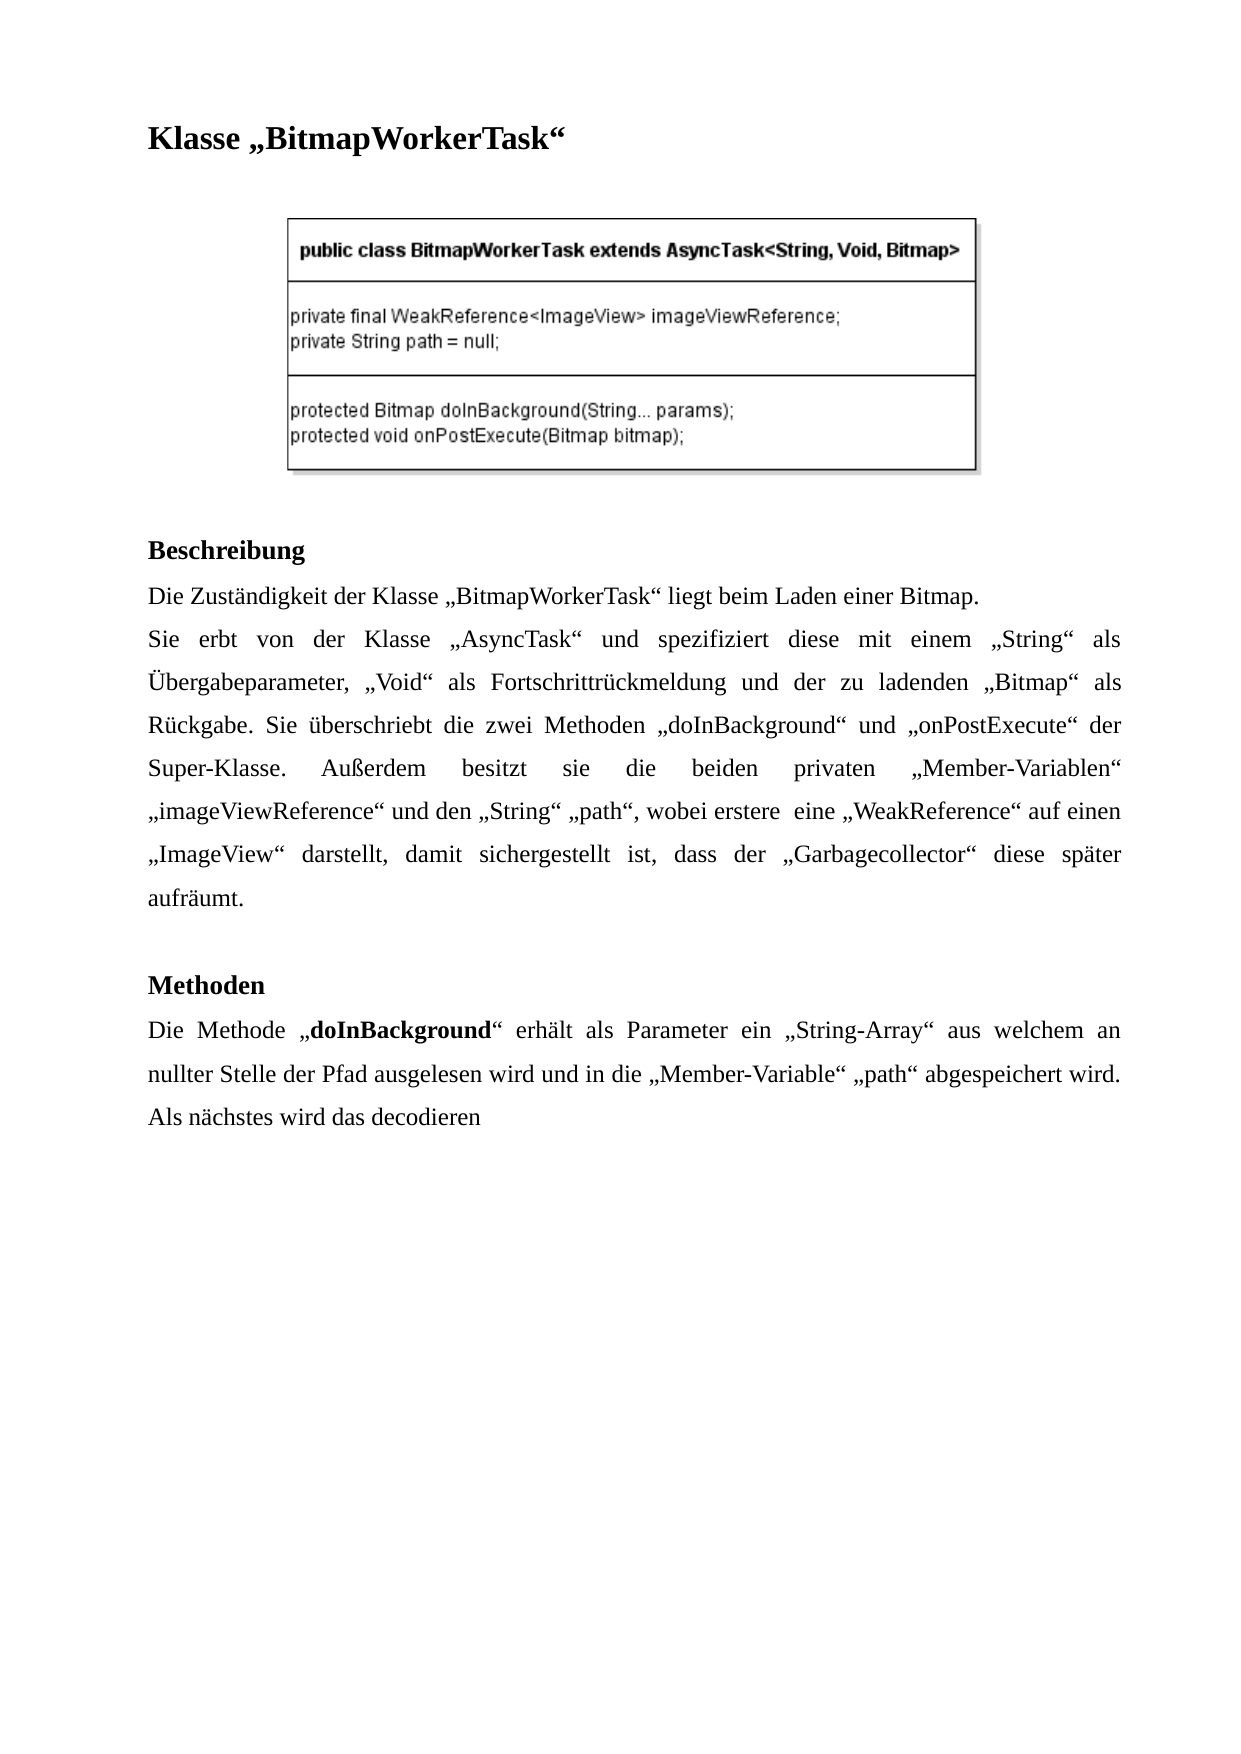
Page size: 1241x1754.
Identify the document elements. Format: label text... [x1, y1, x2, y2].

text Klasse „BitmapWorkerTask“ [148, 118, 1122, 156]
text Die Zuständigkeit der Klasse „BitmapWorkerTask“ liegt beim Laden einer Bitmap. [148, 581, 1122, 609]
text Beschreibung [148, 534, 1122, 565]
picture [287, 218, 983, 477]
text Die Methode „doInBackground“ erhält als Parameter ein „String-Array“ aus welchem an nullter Stelle der Pfad ausgelesen wird und in die „Member-Variable“ „path“ abgespeichert wird. Als nächstes wird das decodieren [148, 1016, 1122, 1131]
text Methoden [148, 969, 1122, 1000]
text Sie erbt von der Klasse „AsyncTask“ und spezifiziert diese mit einem „String“ als Übergabeparameter, „Void“ als Fortschrittrückmeldung und der zu ladenden „Bitmap“ als Rückgabe. Sie überschriebt die zwei Methoden „doInBackground“ und „onPostExecute“ der Super-Klasse. Außerdem besitzt sie die beiden privaten „Member-Variablen“ „imageViewReference“ und den „String“ „path“, wobei erstere eine „WeakReference“ auf einen „ImageView“ darstellt, damit sichergestellt ist, dass der „Garbagecollector“ diese später aufräumt. [148, 624, 1122, 911]
